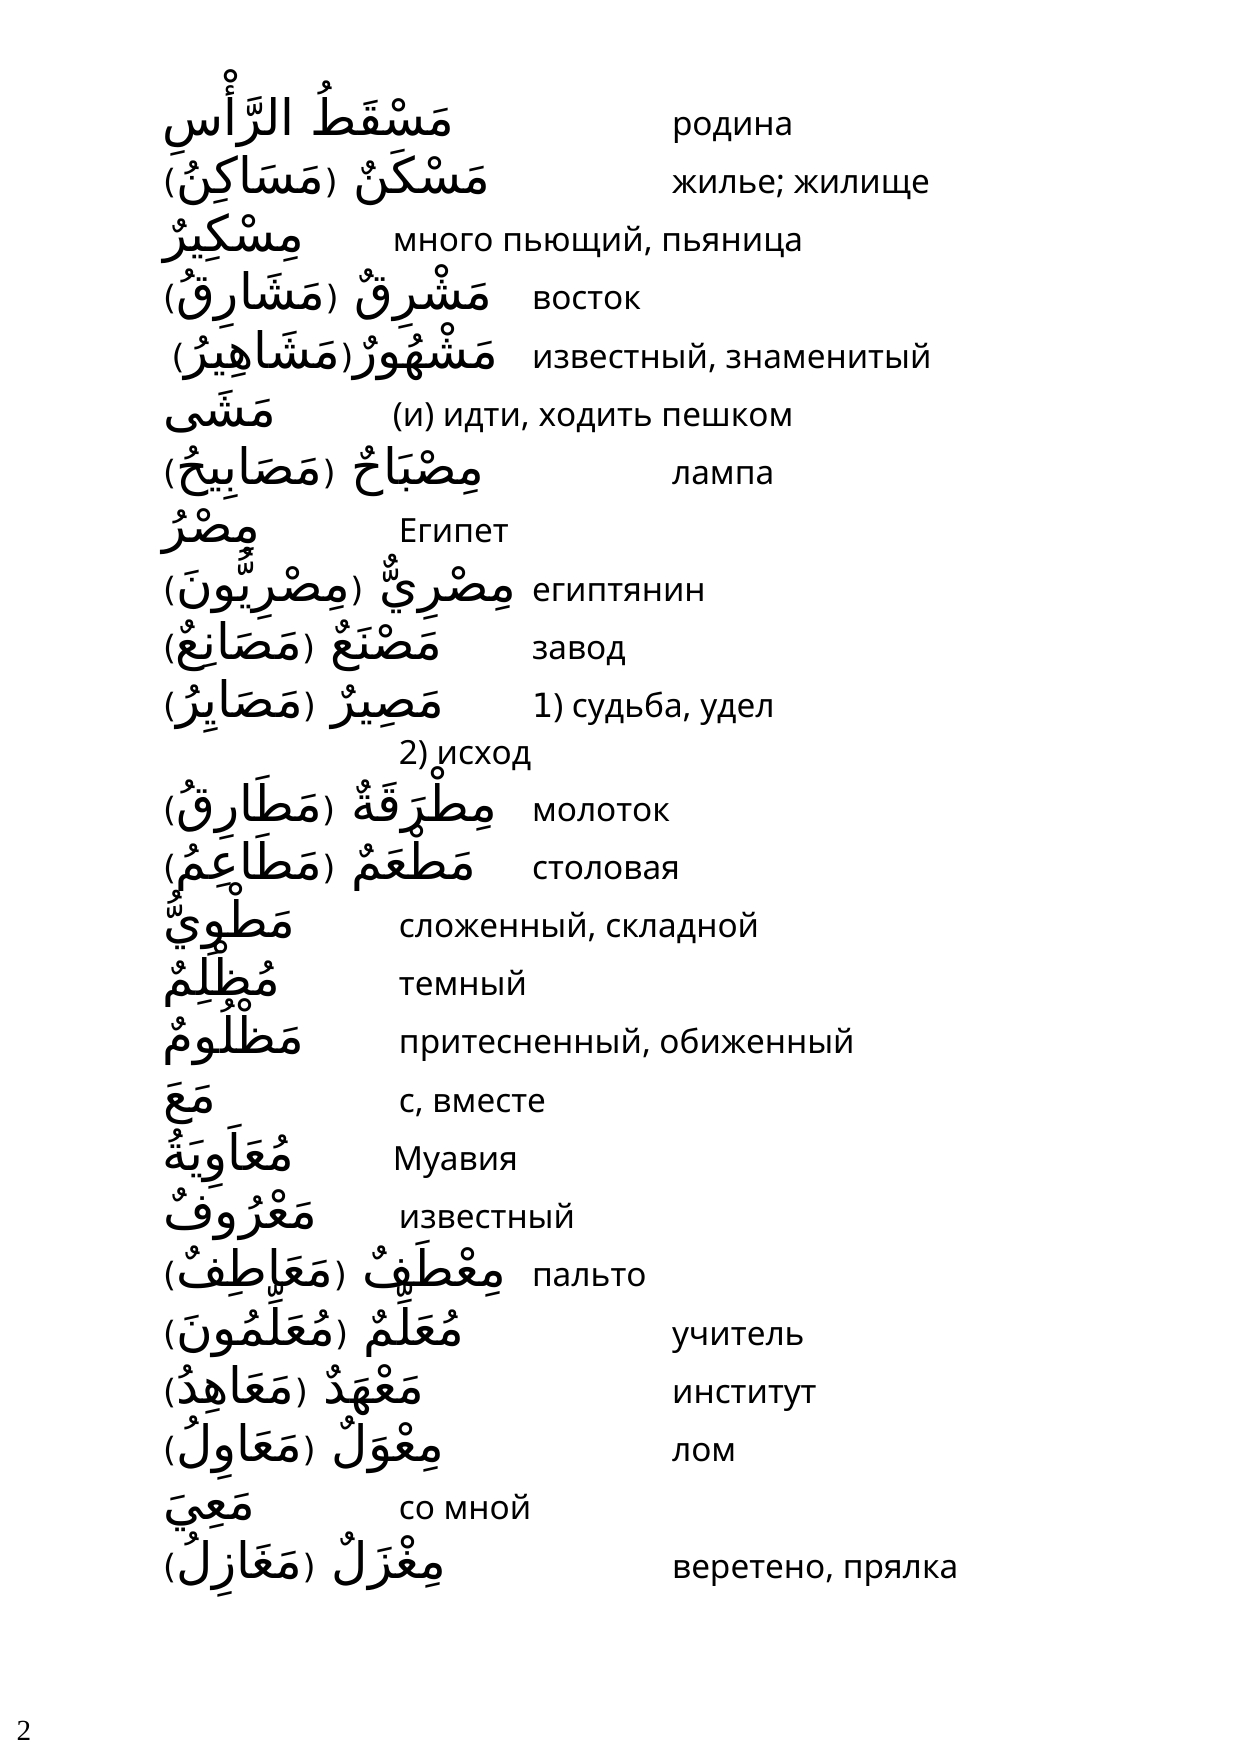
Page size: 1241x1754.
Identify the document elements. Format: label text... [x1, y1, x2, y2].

text مُعَاَوِيَةُ Муавия [162, 1124, 1078, 1182]
text مِغْزَلٌ (مَغَازِلُ) веретено, прялка [162, 1532, 1078, 1590]
text مَظْلُومٌ притесненный, обиженный [162, 1007, 1078, 1066]
text مَعْرُوفٌ известный [162, 1182, 1078, 1240]
text مِسْكِيرٌ много пьющий, пьяница [162, 205, 1078, 263]
text مُعَلِّمٌ (مُعَلِّمُونَ) учитель [162, 1299, 1078, 1357]
text مَسْقَطُ الرَّأْسِ родина [162, 89, 1078, 147]
text مَشَى (и) идти, ходить пешком [162, 380, 1078, 438]
text مَصْنَعٌ (مَصَانِعٌ) завод [162, 613, 1078, 671]
text مَطْوِيُّ сложенный, складной [162, 891, 1078, 949]
text مَطْعَمٌ (مَطَاعِمُ) столовая [162, 833, 1078, 891]
text مِطْرَقَةٌ (مَطَارِقُ) молоток [162, 774, 1078, 833]
text مَعِيَ со мной [162, 1473, 1078, 1532]
text مِعْوَلٌ (مَعَاوِلُ) лом [162, 1415, 1078, 1473]
text مَعْهَدٌ (مَعَاهِدُ) институт [162, 1357, 1078, 1415]
text مِصْرِيٌّ (مِصْرِيُّونَ) египтянин [162, 554, 1078, 613]
text مِصْبَاحٌ (مَصَابِيحُ) лампа [162, 438, 1078, 496]
text مَعَ с, вместе [162, 1066, 1078, 1124]
text مُظْلِمٌ темный [162, 949, 1078, 1007]
text مَشْهُورٌ(مَشَاهِيرُ) известный, знаменитый [162, 322, 1078, 380]
text مَصِيرٌ (مَصَايِرُ) 1) судьба, удел [162, 671, 1078, 729]
text مَسْكَنٌ (مَسَاكِنُ) жилье; жилище [162, 147, 1078, 205]
text مَشْرِقٌ (مَشَارِقُ) восток [162, 263, 1078, 322]
text 2) исход [162, 729, 1078, 774]
text مِصْرُ Египет [162, 496, 1078, 554]
text مِعْطَفٌ (مَعَاطِفٌ) пальто [162, 1240, 1078, 1299]
